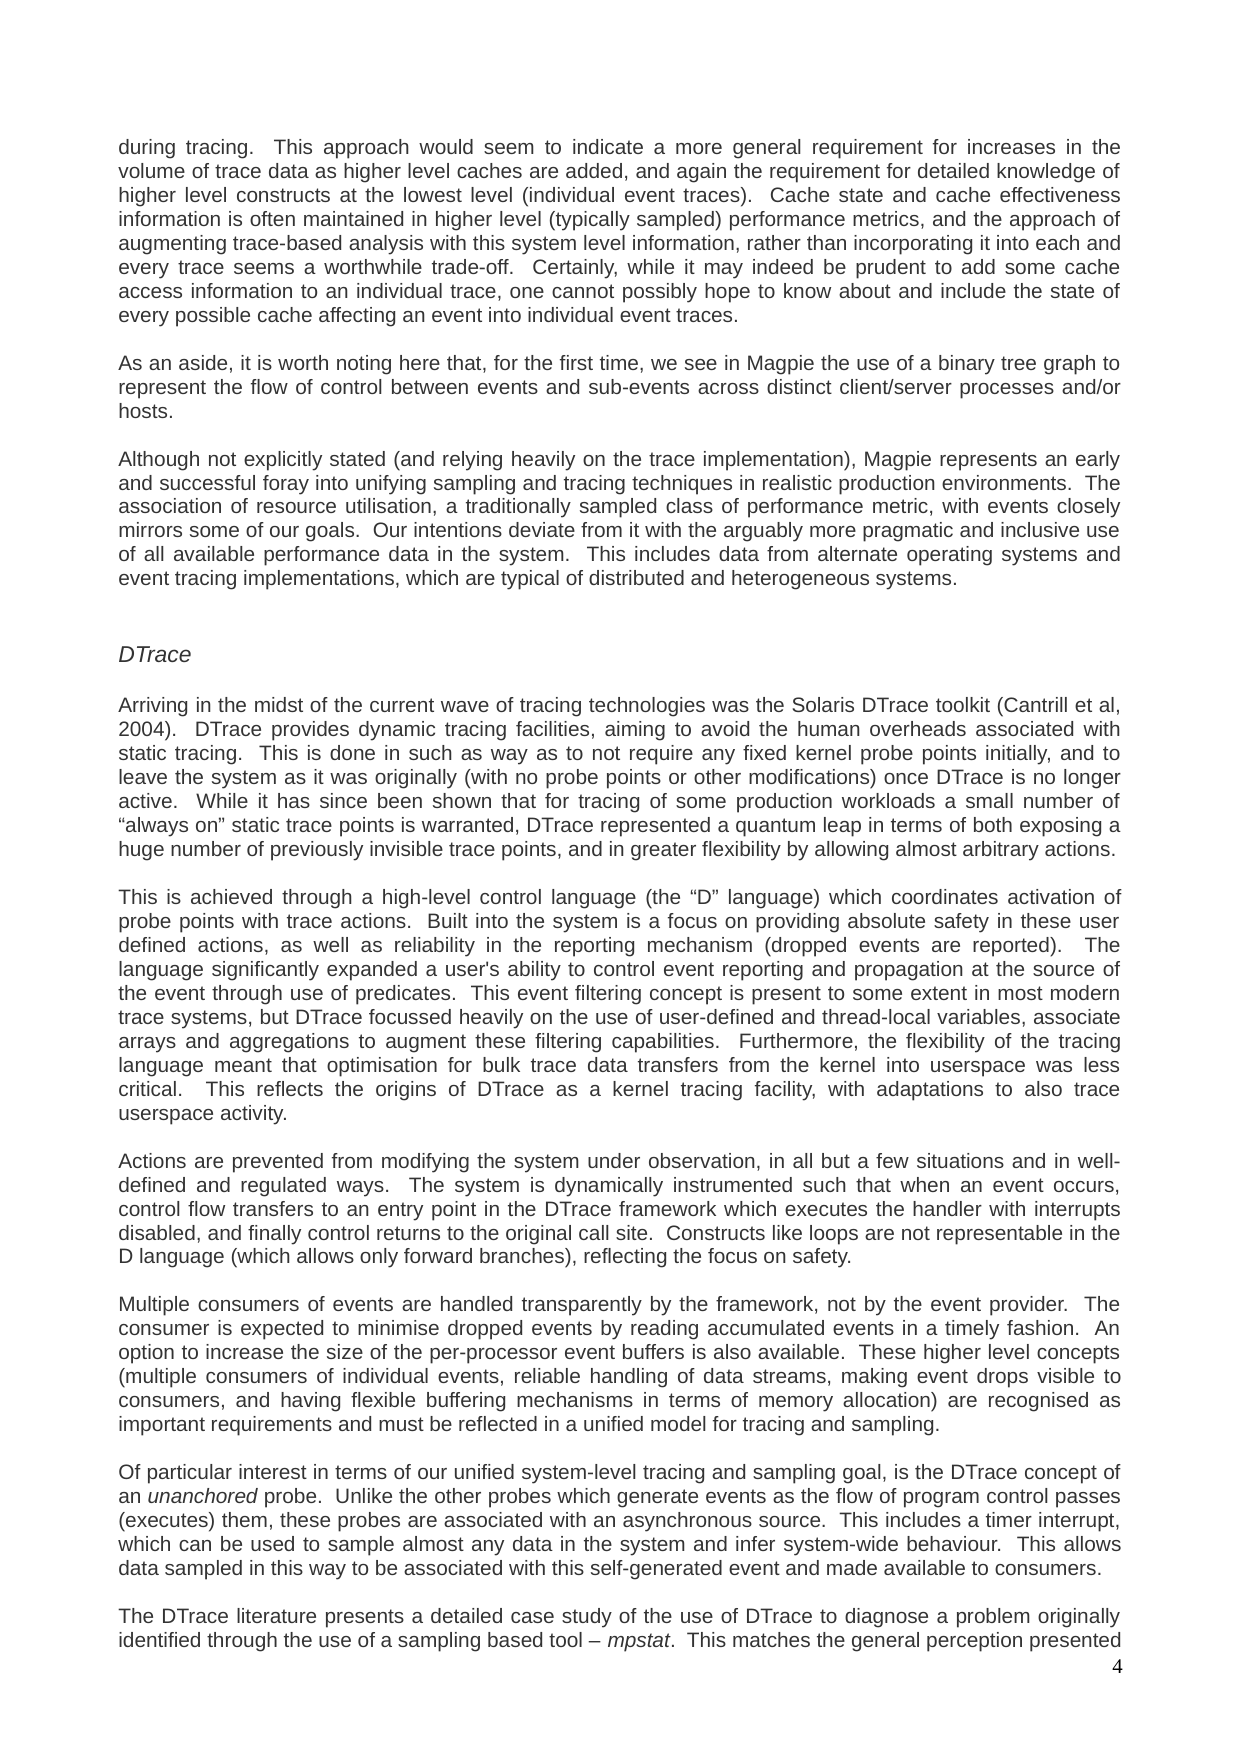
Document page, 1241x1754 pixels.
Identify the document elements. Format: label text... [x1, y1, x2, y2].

text The DTrace literature presents a detailed case study of the use of DTrace to diagnose a problem originally identified through the use of a sampling based tool – mpstat. This matches the general perception presented [118, 1604, 1122, 1652]
text This is achieved through a high-level control language (the “D” language) which coordinates activation of probe points with trace actions. Built into the system is a focus on providing absolute safety in these user defined actions, as well as reliability in the reporting mechanism (dropped events are reported). The language significantly expanded a user's ability to control event reporting and propagation at the source of the event through use of predicates. This event filtering concept is present to some extent in most modern trace systems, but DTrace focussed heavily on the use of user-defined and thread-local variables, associate arrays and aggregations to augment these filtering capabilities. Furthermore, the flexibility of the tracing language meant that optimisation for bulk trace data transfers from the kernel into userspace was less critical. This reflects the origins of DTrace as a kernel tracing facility, with adaptations to also trace userspace activity. [118, 885, 1122, 1124]
text DTrace [118, 641, 1122, 667]
text As an aside, it is worth noting here that, for the first time, we see in Magpie the use of a binary tree graph to represent the flow of control between events and sub-events across distinct client/server processes and/or hosts. [118, 351, 1122, 422]
text Arriving in the midst of the current wave of tracing technologies was the Solaris DTrace toolkit (Cantrill et al, 2004). DTrace provides dynamic tracing facilities, aiming to avoid the human overheads associated with static tracing. This is done in such as way as to not require any fixed kernel probe points initially, and to leave the system as it was originally (with no probe points or other modifications) once DTrace is no longer active. While it has since been shown that for tracing of some production workloads a small number of “always on” static trace points is warranted, DTrace represented a quantum leap in terms of both exposing a huge number of previously invisible trace points, and in greater flexibility by allowing almost arbitrary actions. [118, 693, 1122, 861]
text Actions are prevented from modifying the system under observation, in all but a few situations and in well-defined and regulated ways. The system is dynamically instrumented such that when an event occurs, control flow transfers to an entry point in the DTrace framework which executes the handler with interrupts disabled, and finally control returns to the original call site. Constructs like loops are not representable in the D language (which allows only forward branches), reflecting the focus on safety. [118, 1148, 1122, 1268]
text Although not explicitly stated (and relying heavily on the trace implementation), Magpie represents an early and successful foray into unifying sampling and tracing techniques in realistic production environments. The association of resource utilisation, a traditionally sampled class of performance metric, with events closely mirrors some of our goals. Our intentions deviate from it with the arguably more pragmatic and inclusive use of all available performance data in the system. This includes data from alternate operating systems and event tracing implementations, which are typical of distributed and heterogeneous systems. [118, 446, 1122, 590]
text Multiple consumers of events are handled transparently by the framework, not by the event provider. The consumer is expected to minimise dropped events by reading accumulated events in a timely fashion. An option to increase the size of the per-processor event buffers is also available. These higher level concepts (multiple consumers of individual events, reliable handling of data streams, making event drops visible to consumers, and having flexible buffering mechanisms in terms of memory allocation) are recognised as important requirements and must be reflected in a unified model for tracing and sampling. [118, 1292, 1122, 1436]
text during tracing. This approach would seem to indicate a more general requirement for increases in the volume of trace data as higher level caches are added, and again the requirement for detailed knowledge of higher level constructs at the lowest level (individual event traces). Cache state and cache effectiveness information is often maintained in higher level (typically sampled) performance metrics, and the approach of augmenting trace-based analysis with this system level information, rather than incorporating it into each and every trace seems a worthwhile trade-off. Certainly, while it may indeed be prudent to add some cache access information to an individual trace, one cannot possibly hope to know about and include the state of every possible cache affecting an event into individual event traces. [118, 135, 1122, 327]
text Of particular interest in terms of our unified system-level tracing and sampling goal, is the DTrace concept of an unanchored probe. Unlike the other probes which generate events as the flow of program control passes (executes) them, these probes are associated with an asynchronous source. This includes a timer interrupt, which can be used to sample almost any data in the system and infer system-wide behaviour. This allows data sampled in this way to be associated with this self-generated event and made available to consumers. [118, 1460, 1122, 1580]
